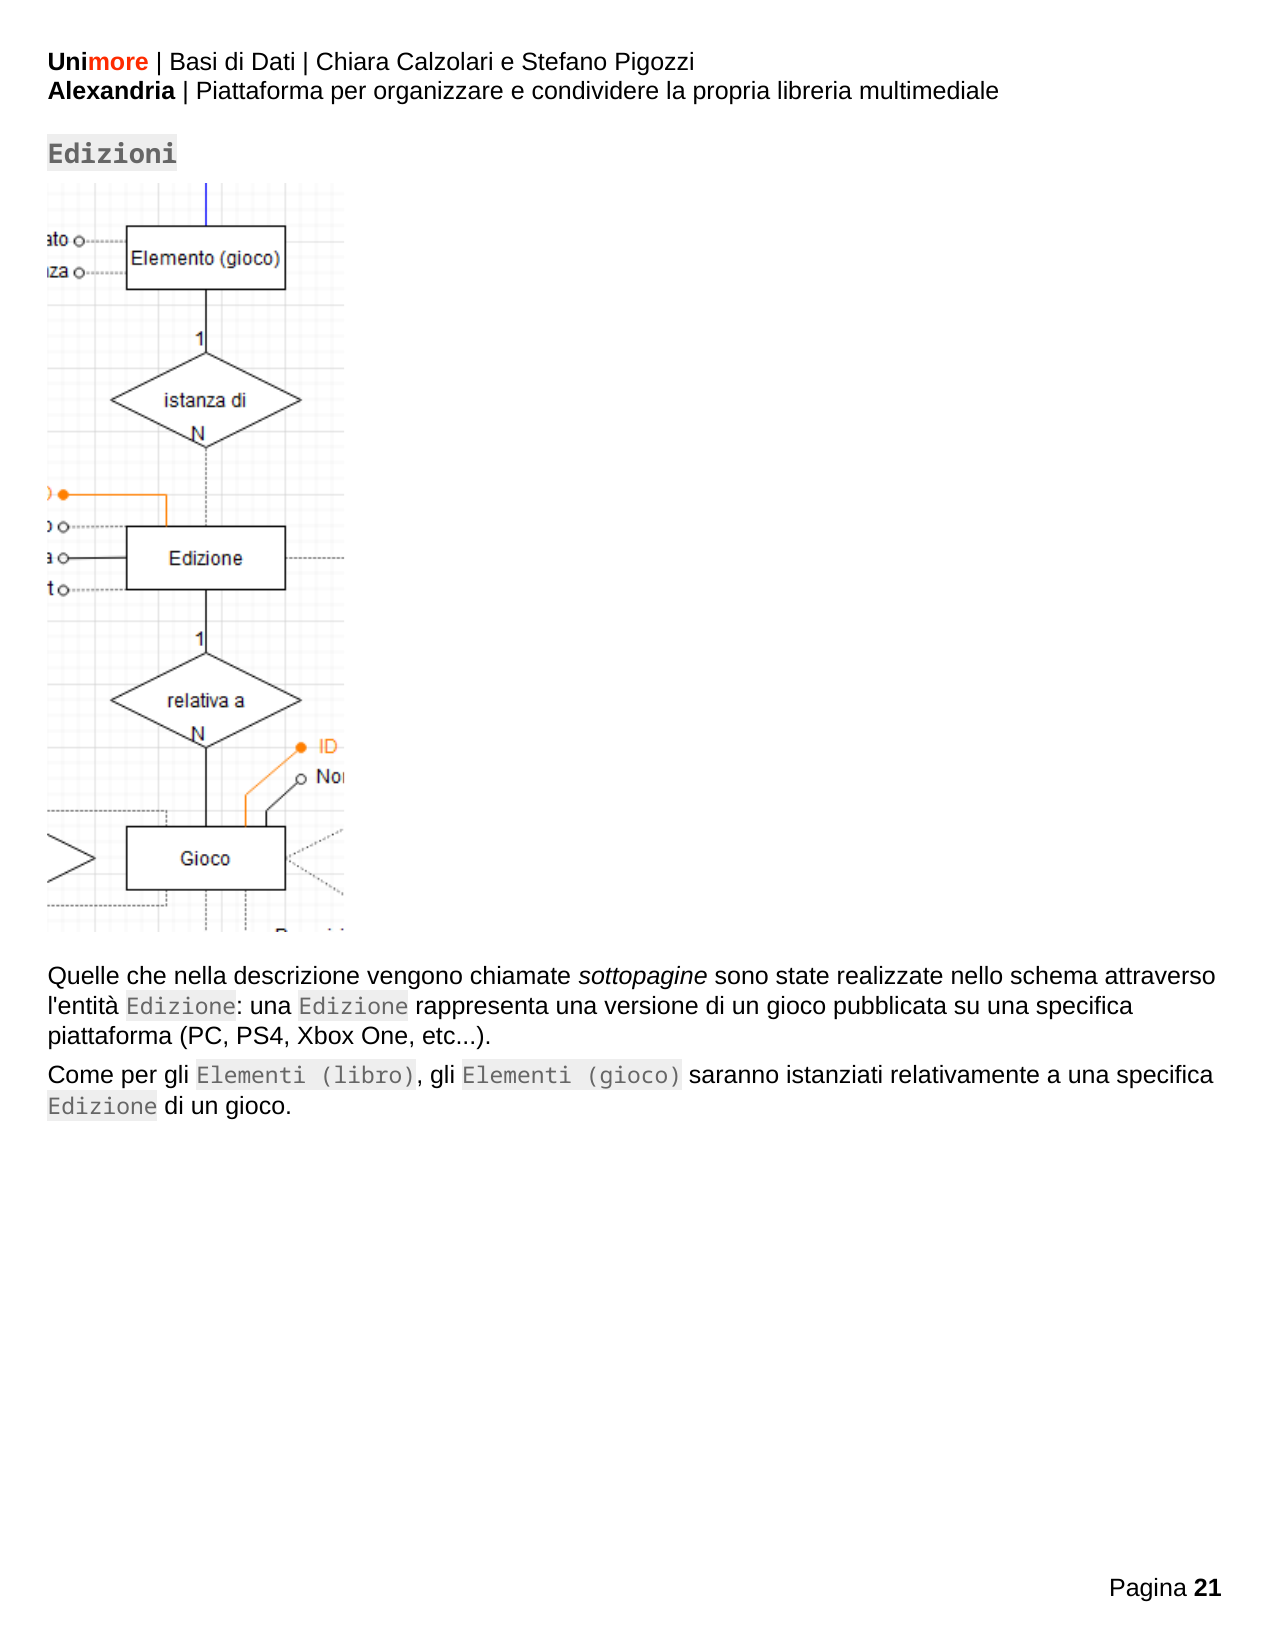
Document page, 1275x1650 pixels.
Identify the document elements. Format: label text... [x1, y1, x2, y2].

subtitle Edizioni [47, 134, 1228, 171]
text Quelle che nella descrizione vengono chiamate sottopagine sono state realizzate nello schema attraverso l'entità Edizione: una Edizione rappresenta una versione di un gioco pubblicata su una specifica piattaforma (PC, PS4, Xbox One, etc...). [47, 961, 1228, 1049]
text Come per gli Elementi (libro), gli Elementi (gioco) saranno istanziati relativamente a una specifica Edizione di un gioco. [47, 1058, 1228, 1121]
picture [47, 183, 345, 932]
